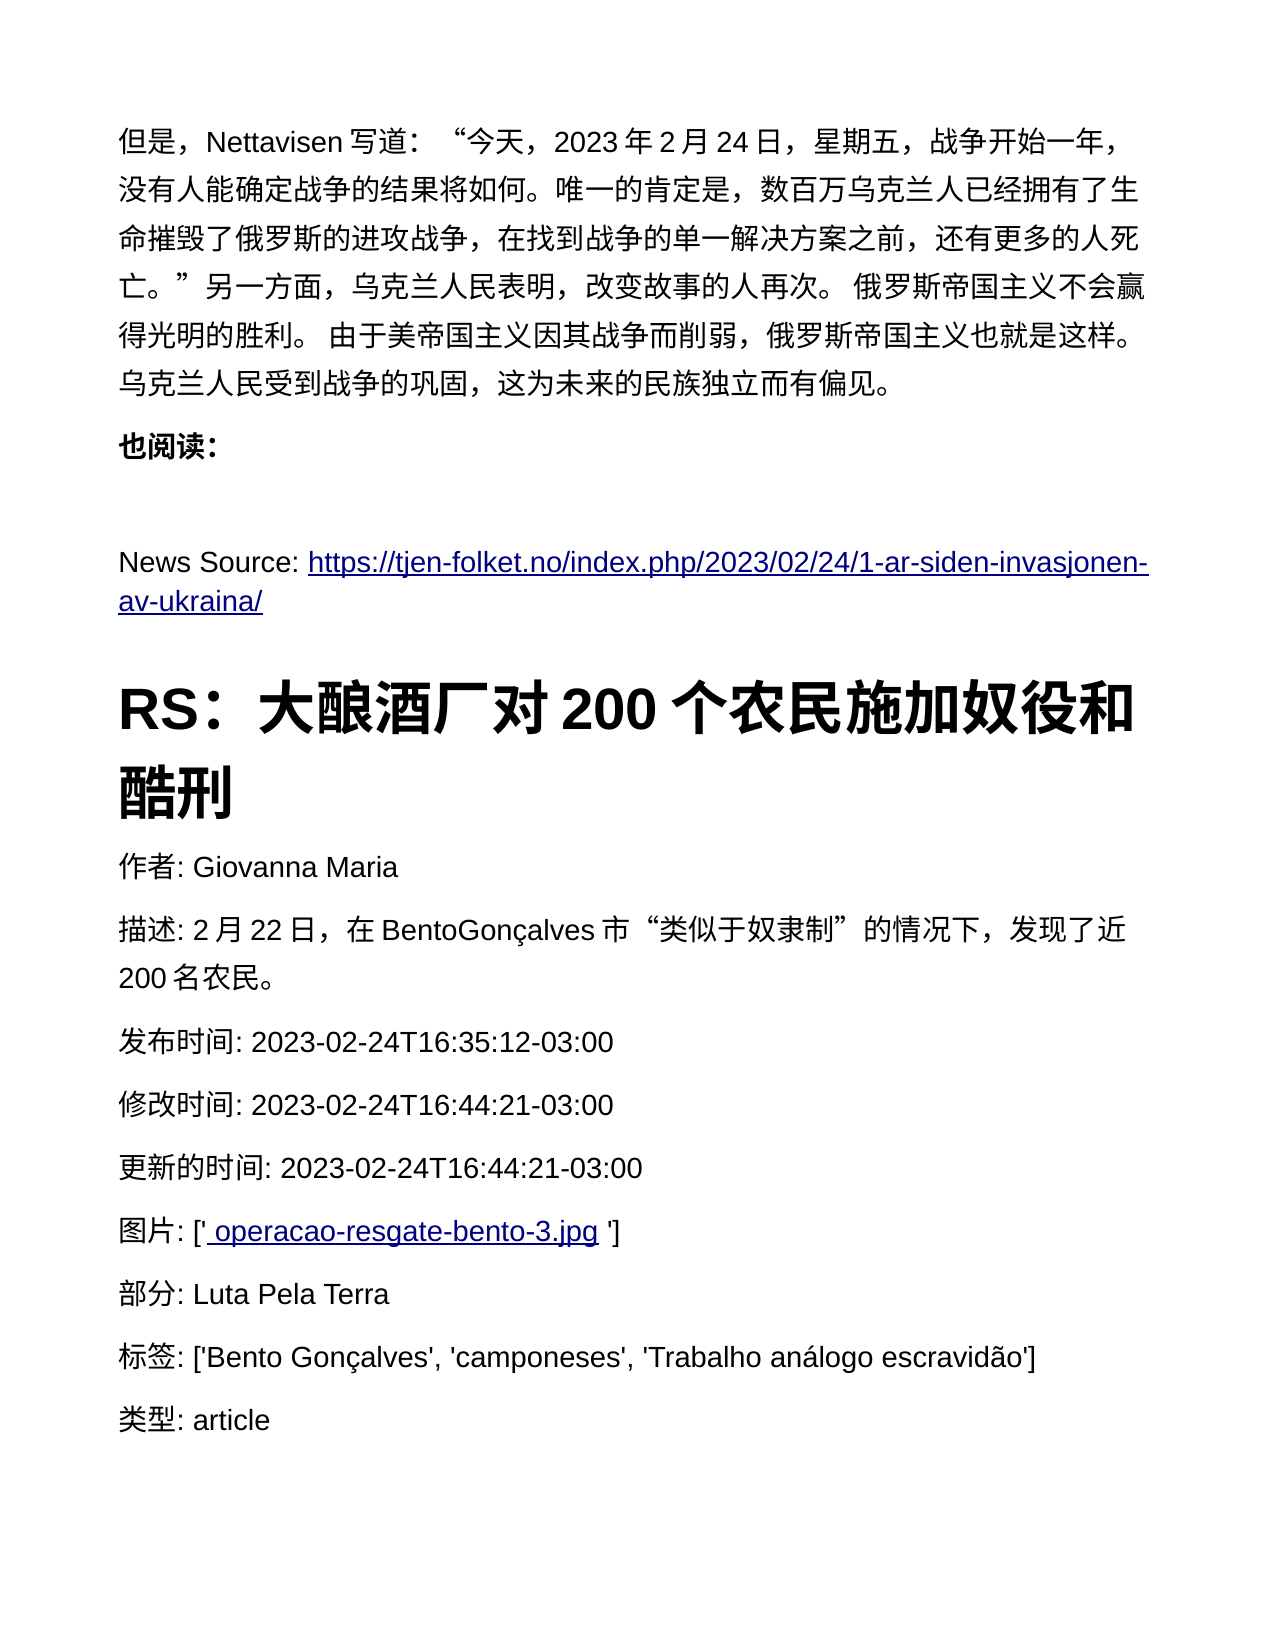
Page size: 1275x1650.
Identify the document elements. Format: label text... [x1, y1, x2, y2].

text 乌克兰战争 参考 整个乌克兰的Skular都因担心周年纪念性进攻而关闭 乌克兰：俄罗斯已经收集了50万士兵进行进攻 担心巨大的进攻：欧洲卷卷已经收集了50万士兵 俄罗斯进攻：必须在春季之前快点 YDSTEBø：几乎没有什么表明新俄罗斯的大进攻 美国：乌克兰的新军事援助计划价值20亿美元 研究人员： - 乌克兰的脚进攻变得非常重要| ABC新闻 乌克兰战争第一年的最重要事件 [177, 487, 1098, 516]
text News Source: https://tjen-folket.no/index.php/2023/02/24/1-ar-siden-invasjonen-av-ukraina/ [118, 545, 1157, 617]
text 作者: Giovanna Maria [118, 843, 1157, 886]
text 修改时间: 2023-02-24T16:44:21-03:00 [118, 1081, 1157, 1124]
text 图片: [' operacao-resgate-bento-3.jpg '] [118, 1208, 1157, 1250]
text 标签: ['Bento Gonçalves', 'camponeses', 'Trabalho análogo escravidão'] [118, 1334, 1157, 1376]
text 发布时间: 2023-02-24T16:35:12-03:00 [118, 1018, 1157, 1061]
text 但是，Nettavisen写道：“今天，2023年2月24日，星期五，战争开始一年，没有人能确定战争的结果将如何。唯一的肯定是，数百万乌克兰人已经拥有了生命摧毁了俄罗斯的进攻战争，在找到战争的单一解决方案之前，还有更多的人死亡。”另一方面，乌克兰人民表明，改变故事的人再次。 俄罗斯帝国主义不会赢得光明的胜利。 由于美帝国主义因其战争而削弱，俄罗斯帝国主义也就是这样。乌克兰人民受到战争的巩固，这为未来的民族独立而有偏见。 [118, 118, 1157, 403]
text 更新的时间: 2023-02-24T16:44:21-03:00 [118, 1144, 1157, 1187]
text 部分: Luta Pela Terra [118, 1271, 1157, 1313]
text 也阅读： [118, 424, 1157, 466]
subtitle RS：大酿酒厂对200个农民施加奴役和酷刑 [118, 662, 1157, 831]
text 类型: article [118, 1397, 1157, 1439]
text 描述: 2月22日，在BentoGonçalves市“类似于奴隶制”的情况下，发现了近200名农民。 [118, 907, 1157, 997]
